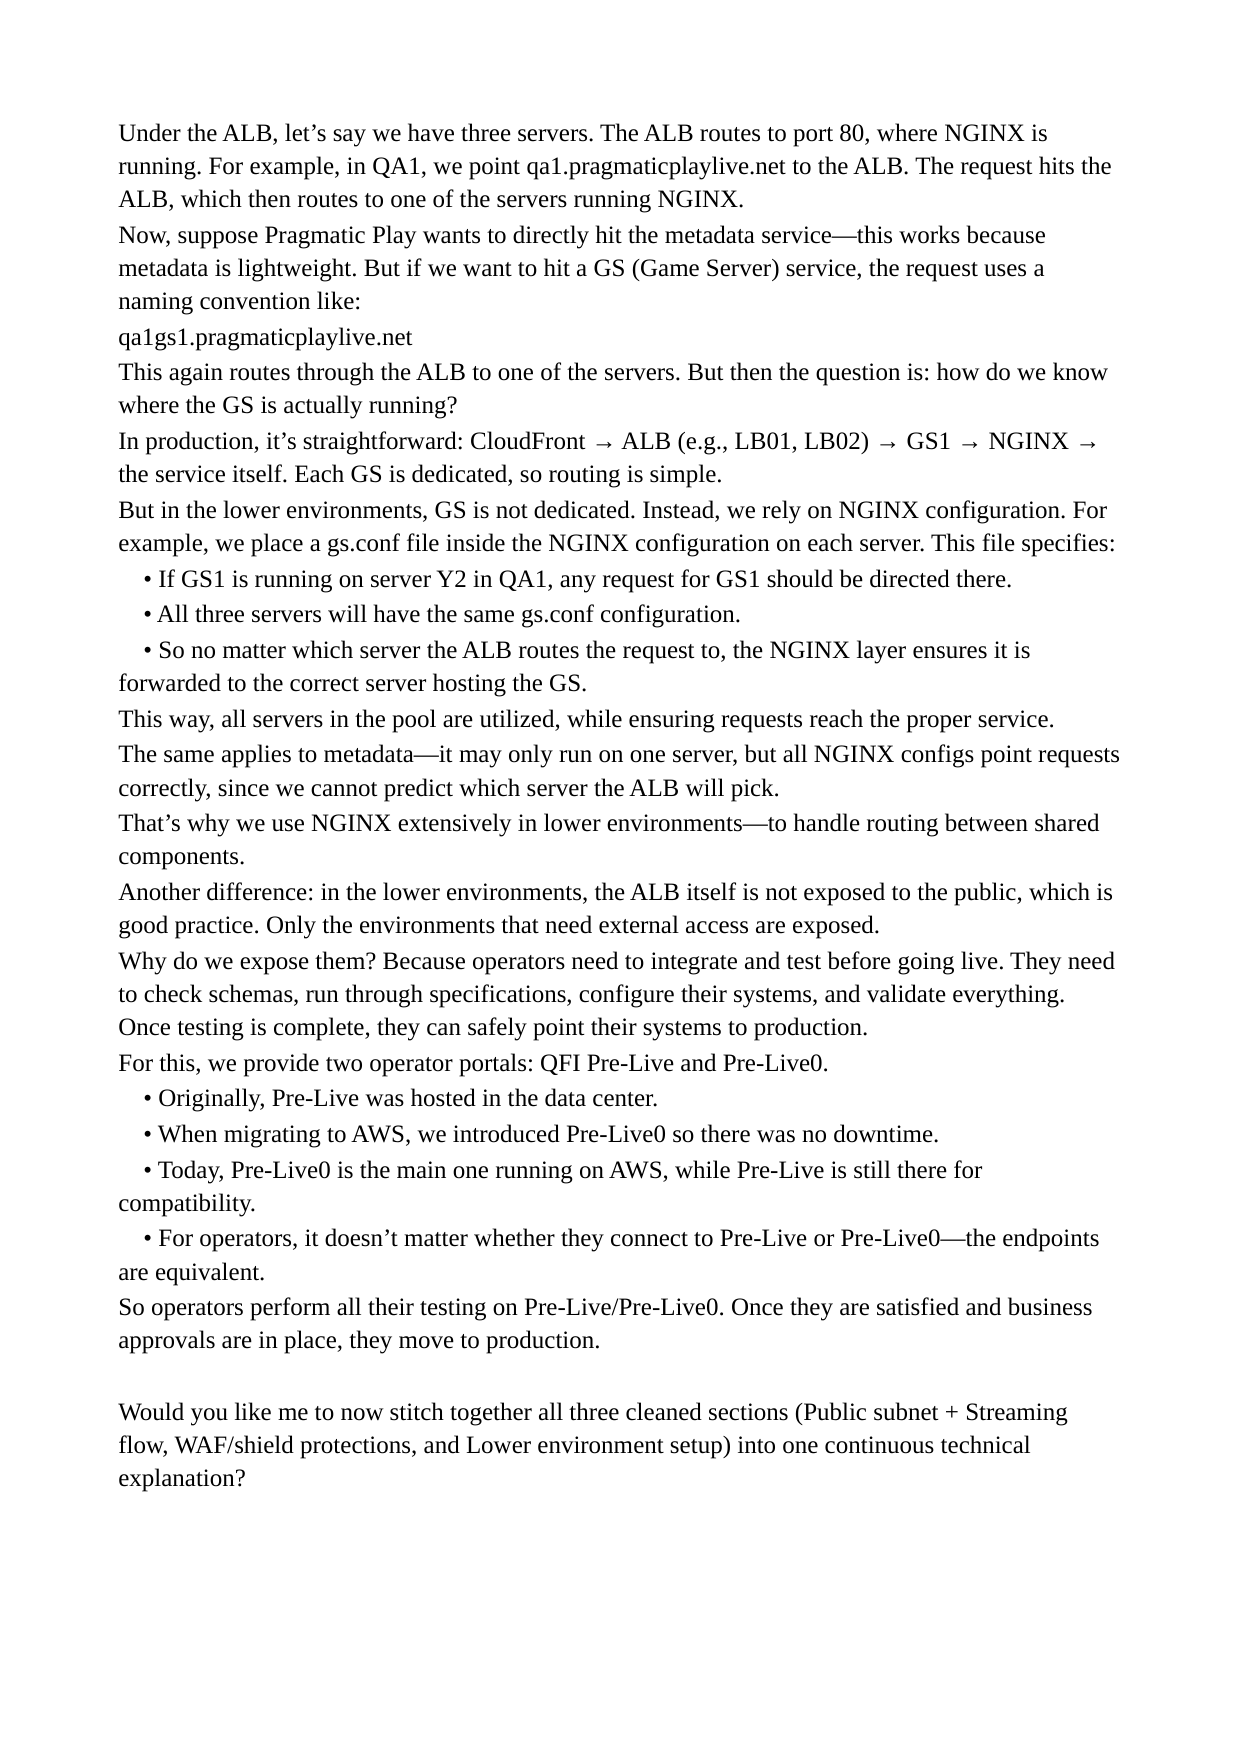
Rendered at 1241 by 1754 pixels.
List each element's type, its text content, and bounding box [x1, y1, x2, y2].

text The same applies to metadata—it may only run on one server, but all NGINX configs point requests correctly, since we cannot predict which server the ALB will pick. [118, 739, 1122, 801]
text • All three servers will have the same gs.conf configuration. [118, 599, 1122, 628]
text • When migrating to AWS, we introduced Pre-Live0 so there was no downtime. [118, 1119, 1122, 1148]
text • So no matter which server the ALB routes the request to, the NGINX layer ensures it is forwarded to the correct server hosting the GS. [118, 635, 1122, 697]
text • Originally, Pre-Live was hosted in the data center. [118, 1083, 1122, 1112]
text Another difference: in the lower environments, the ALB itself is not exposed to the public, which is good practice. Only the environments that need external access are exposed. [118, 877, 1122, 939]
text • Today, Pre-Live0 is the main one running on AWS, while Pre-Live is still there for compatibility. [118, 1155, 1122, 1217]
text Why do we expose them? Because operators need to integrate and test before going live. They need to check schemas, run through specifications, configure their systems, and validate everything. Once testing is complete, they can safely point their systems to production. [118, 946, 1122, 1041]
text Under the ALB, let’s say we have three servers. The ALB routes to port 80, where NGINX is running. For example, in QA1, we point qa1.pragmaticplaylive.net to the ALB. The request hits the ALB, which then routes to one of the servers running NGINX. [118, 118, 1122, 213]
text • For operators, it doesn’t matter whether they connect to Pre-Live or Pre-Live0—the endpoints are equivalent. [118, 1223, 1122, 1285]
text But in the lower environments, GS is not dedicated. Instead, we rely on NGINX configuration. For example, we place a gs.conf file inside the NGINX configuration on each server. This file specifies: [118, 495, 1122, 557]
text qa1gs1.pragmaticplaylive.net [118, 322, 1122, 350]
text For this, we provide two operator portals: QFI Pre-Live and Pre-Live0. [118, 1048, 1122, 1076]
text Now, suppose Pragmatic Play wants to directly hit the metadata service—this works because metadata is lightweight. But if we want to hit a GS (Game Server) service, the request uses a naming convention like: [118, 220, 1122, 315]
text So operators perform all their testing on Pre-Live/Pre-Live0. Once they are satisfied and business approvals are in place, they move to production. [118, 1292, 1122, 1354]
text • If GS1 is running on server Y2 in QA1, any request for GS1 should be directed there. [118, 564, 1122, 592]
text In production, it’s straightforward: CloudFront → ALB (e.g., LB01, LB02) → GS1 → NGINX → the service itself. Each GS is dedicated, so routing is simple. [118, 426, 1122, 488]
text This again routes through the ALB to one of the servers. But then the question is: how do we know where the GS is actually running? [118, 357, 1122, 419]
text That’s why we use NGINX extensively in lower environments—to handle routing between shared components. [118, 808, 1122, 870]
text Would you like me to now stitch together all three cleaned sections (Public subnet + Streaming flow, WAF/shield protections, and Lower environment setup) into one continuous technical explanation? [118, 1397, 1122, 1492]
text This way, all servers in the pool are utilized, while ensuring requests reach the proper service. [118, 704, 1122, 733]
